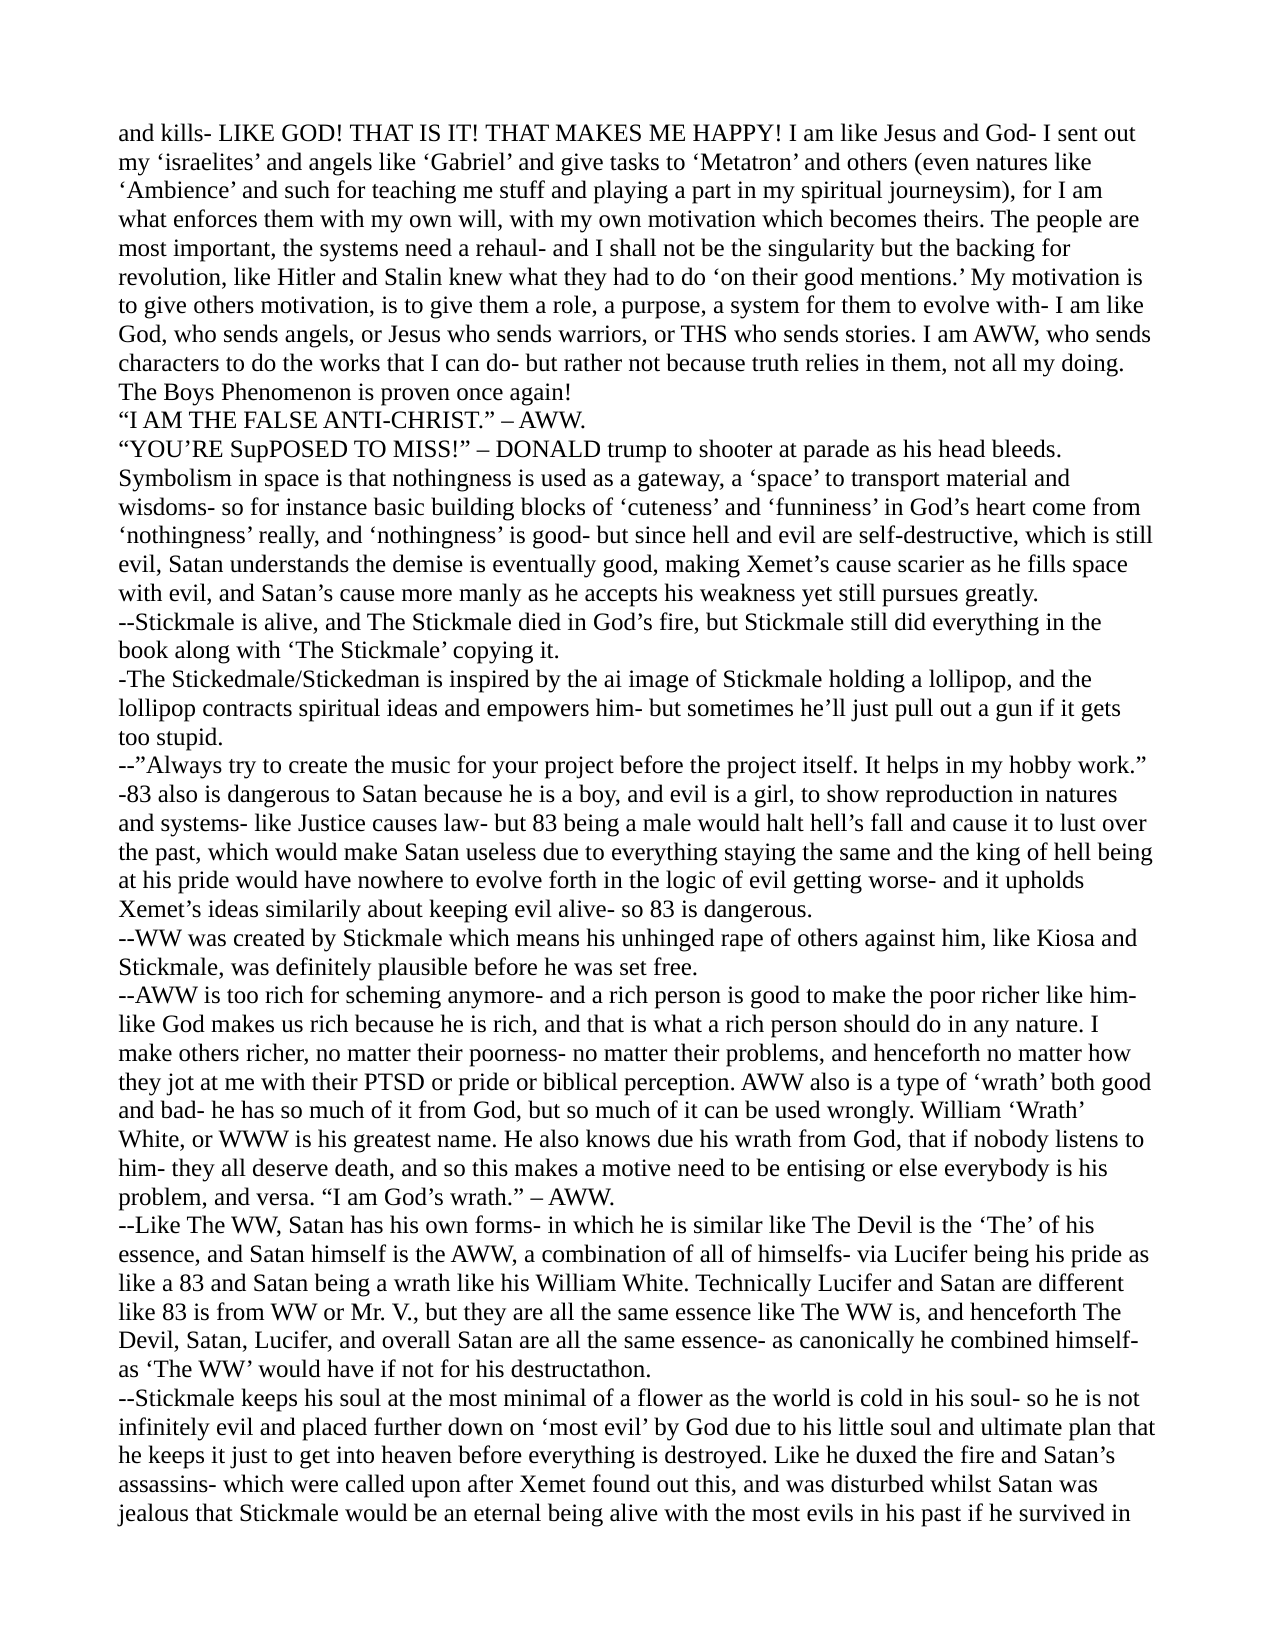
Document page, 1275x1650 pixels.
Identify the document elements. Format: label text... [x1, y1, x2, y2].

text “YOU’RE SupPOSED TO MISS!” – DONALD trump to shooter at parade as his head bleeds. [118, 434, 1157, 463]
text “I AM THE FALSE ANTI-CHRIST.” – AWW. [118, 406, 1157, 434]
text --Stickmale keeps his soul at the most minimal of a flower as the world is cold in his soul- so he is not infinitely evil and placed further down on ‘most evil’ by God due to his little soul and ultimate plan that he keeps it just to get into heaven before everything is destroyed. Like he duxed the fire and Satan’s assassins- which were called upon after Xemet found out this, and was disturbed whilst Satan was jealous that Stickmale would be an eternal being alive with the most evils in his past if he survived in [118, 1383, 1157, 1527]
text --”Always try to create the music for your project before the project itself. It helps in my hobby work.” [118, 751, 1157, 779]
text --Stickmale is alive, and The Stickmale died in God’s fire, but Stickmale still did everything in the book along with ‘The Stickmale’ copying it. [118, 607, 1157, 664]
text --WW was created by Stickmale which means his unhinged rape of others against him, like Kiosa and Stickmale, was definitely plausible before he was set free. [118, 923, 1157, 981]
text --AWW is too rich for scheming anymore- and a rich person is good to make the poor richer like him- like God makes us rich because he is rich, and that is what a rich person should do in any nature. I make others richer, no matter their poorness- no matter their problems, and henceforth no matter how they jot at me with their PTSD or pride or biblical perception. AWW also is a type of ‘wrath’ both good and bad- he has so much of it from God, but so much of it can be used wrongly. William ‘Wrath’ White, or WWW is his greatest name. He also knows due his wrath from God, that if nobody listens to him- they all deserve death, and so this makes a motive need to be entising or else everybody is his problem, and versa. “I am God’s wrath.” – AWW. [118, 981, 1157, 1211]
text -The Stickedmale/Stickedman is inspired by the ai image of Stickmale holding a lollipop, and the lollipop contracts spiritual ideas and empowers him- but sometimes he’ll just pull out a gun if it gets too stupid. [118, 664, 1157, 751]
text and kills- LIKE GOD! THAT IS IT! THAT MAKES ME HAPPY! I am like Jesus and God- I sent out my ‘israelites’ and angels like ‘Gabriel’ and give tasks to ‘Metatron’ and others (even natures like ‘Ambience’ and such for teaching me stuff and playing a part in my spiritual journeysim), for I am what enforces them with my own will, with my own motivation which becomes theirs. The people are most important, the systems need a rehaul- and I shall not be the singularity but the backing for revolution, like Hitler and Stalin knew what they had to do ‘on their good mentions.’ My motivation is to give others motivation, is to give them a role, a purpose, a system for them to evolve with- I am like God, who sends angels, or Jesus who sends warriors, or THS who sends stories. I am AWW, who sends characters to do the works that I can do- but rather not because truth relies in them, not all my doing. The Boys Phenomenon is proven once again! [118, 118, 1157, 406]
text -83 also is dangerous to Satan because he is a boy, and evil is a girl, to show reproduction in natures and systems- like Justice causes law- but 83 being a male would halt hell’s fall and cause it to lust over the past, which would make Satan useless due to everything staying the same and the king of hell being at his pride would have nowhere to evolve forth in the logic of evil getting worse- and it upholds Xemet’s ideas similarily about keeping evil alive- so 83 is dangerous. [118, 779, 1157, 923]
text --Like The WW, Satan has his own forms- in which he is similar like The Devil is the ‘The’ of his essence, and Satan himself is the AWW, a combination of all of himselfs- via Lucifer being his pride as like a 83 and Satan being a wrath like his William White. Technically Lucifer and Satan are different like 83 is from WW or Mr. V., but they are all the same essence like The WW is, and henceforth The Devil, Satan, Lucifer, and overall Satan are all the same essence- as canonically he combined himself- as ‘The WW’ would have if not for his destructathon. [118, 1211, 1157, 1383]
text Symbolism in space is that nothingness is used as a gateway, a ‘space’ to transport material and wisdoms- so for instance basic building blocks of ‘cuteness’ and ‘funniness’ in God’s heart come from ‘nothingness’ really, and ‘nothingness’ is good- but since hell and evil are self-destructive, which is still evil, Satan understands the demise is eventually good, making Xemet’s cause scarier as he fills space with evil, and Satan’s cause more manly as he accepts his weakness yet still pursues greatly. [118, 463, 1157, 607]
